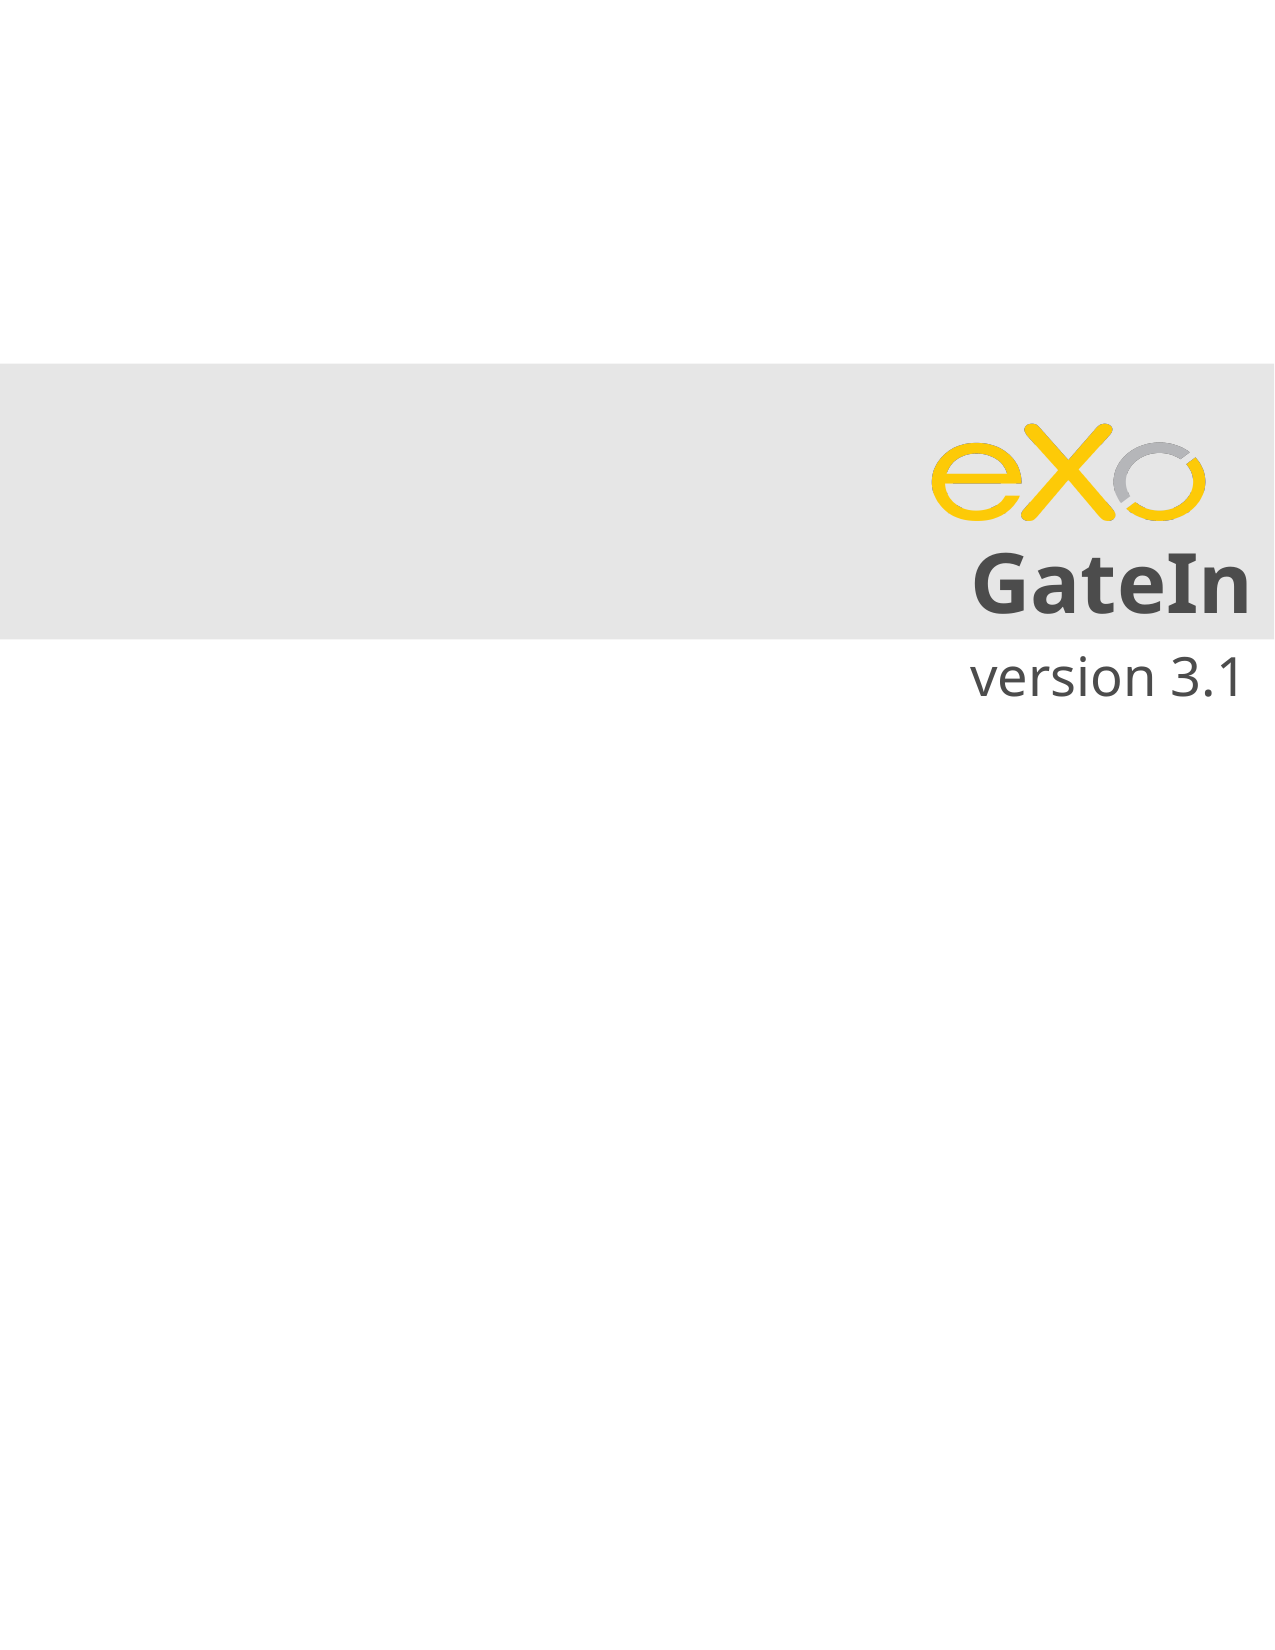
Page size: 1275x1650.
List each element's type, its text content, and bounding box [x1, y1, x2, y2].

text version 3.1 [0, 640, 1275, 712]
picture [927, 421, 1210, 525]
